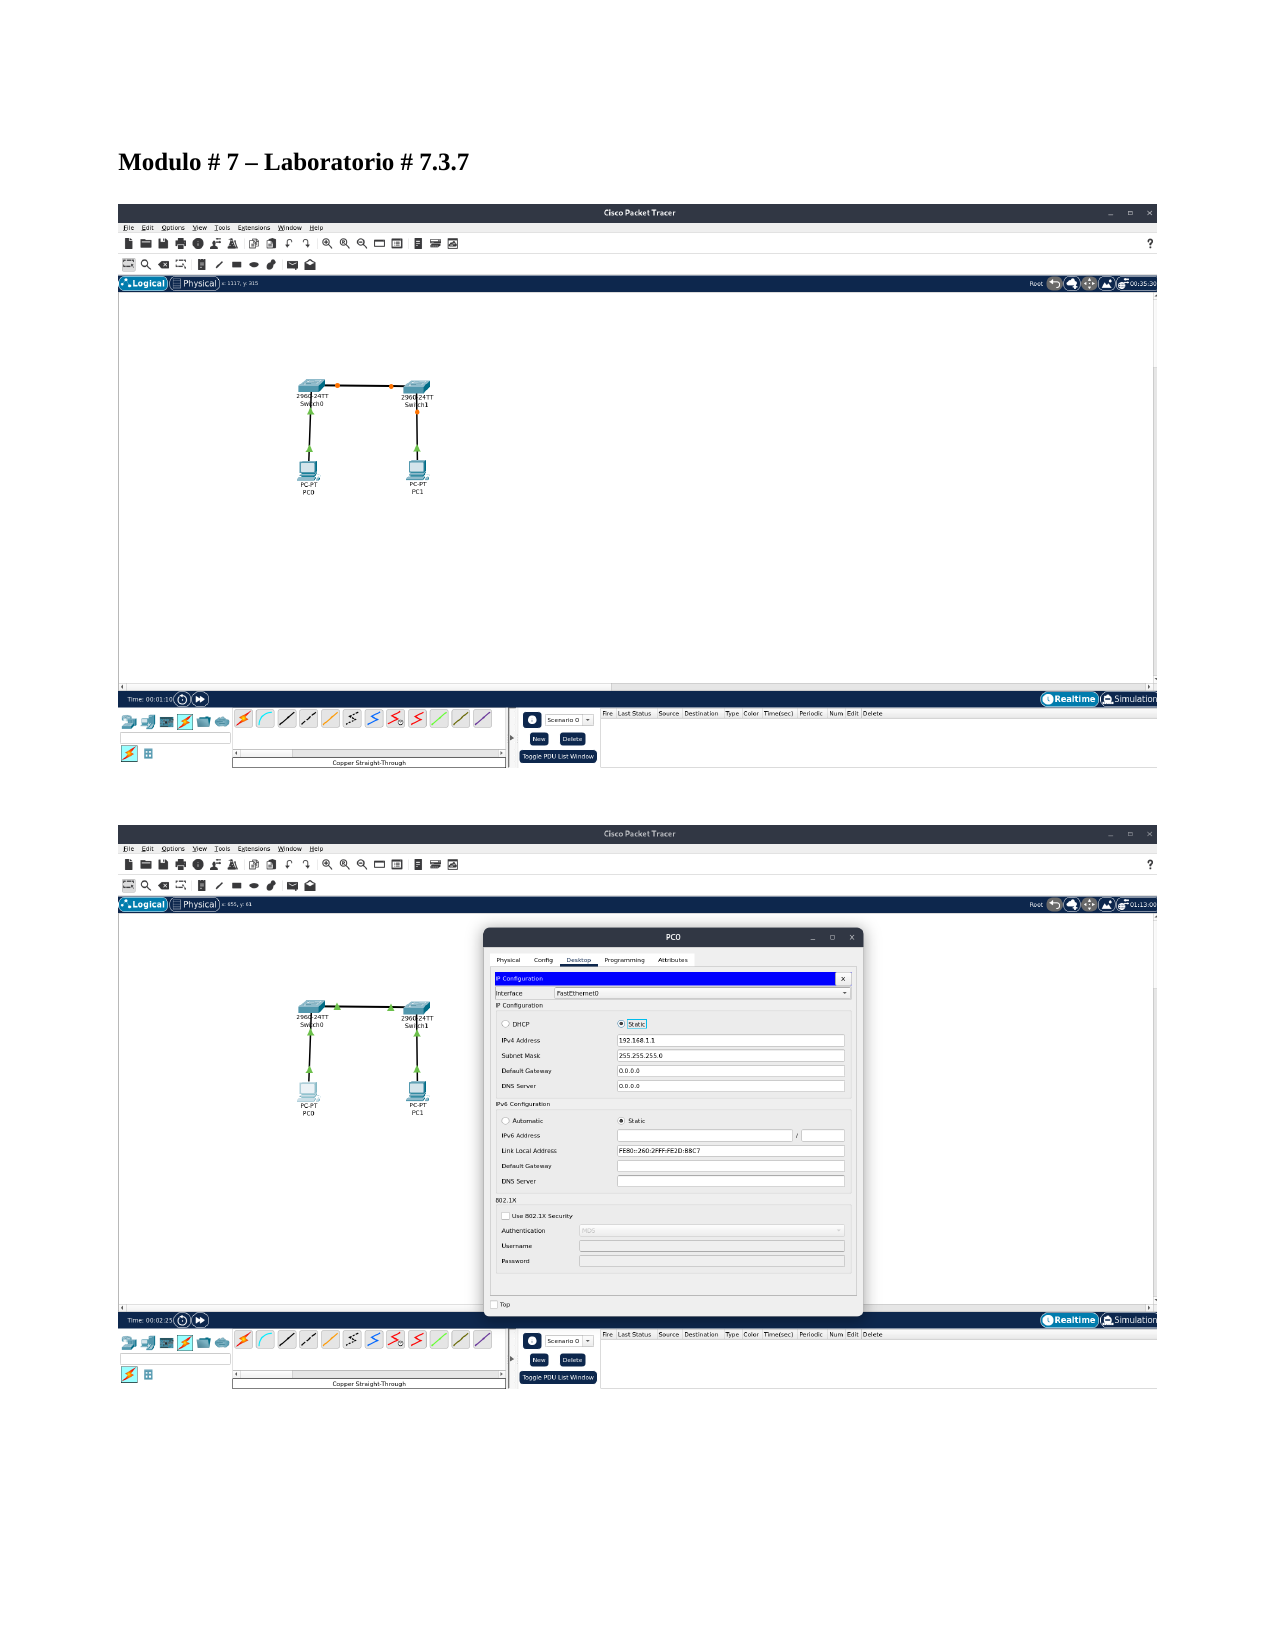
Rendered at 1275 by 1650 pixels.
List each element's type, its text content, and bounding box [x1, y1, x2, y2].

picture [118, 204, 1157, 768]
picture [156, 281, 164, 286]
picture [142, 902, 153, 908]
picture [142, 281, 153, 287]
picture [156, 902, 164, 907]
text Modulo # 7 – Laboratorio # 7.3.7 [118, 147, 1157, 176]
picture [118, 825, 1157, 1389]
